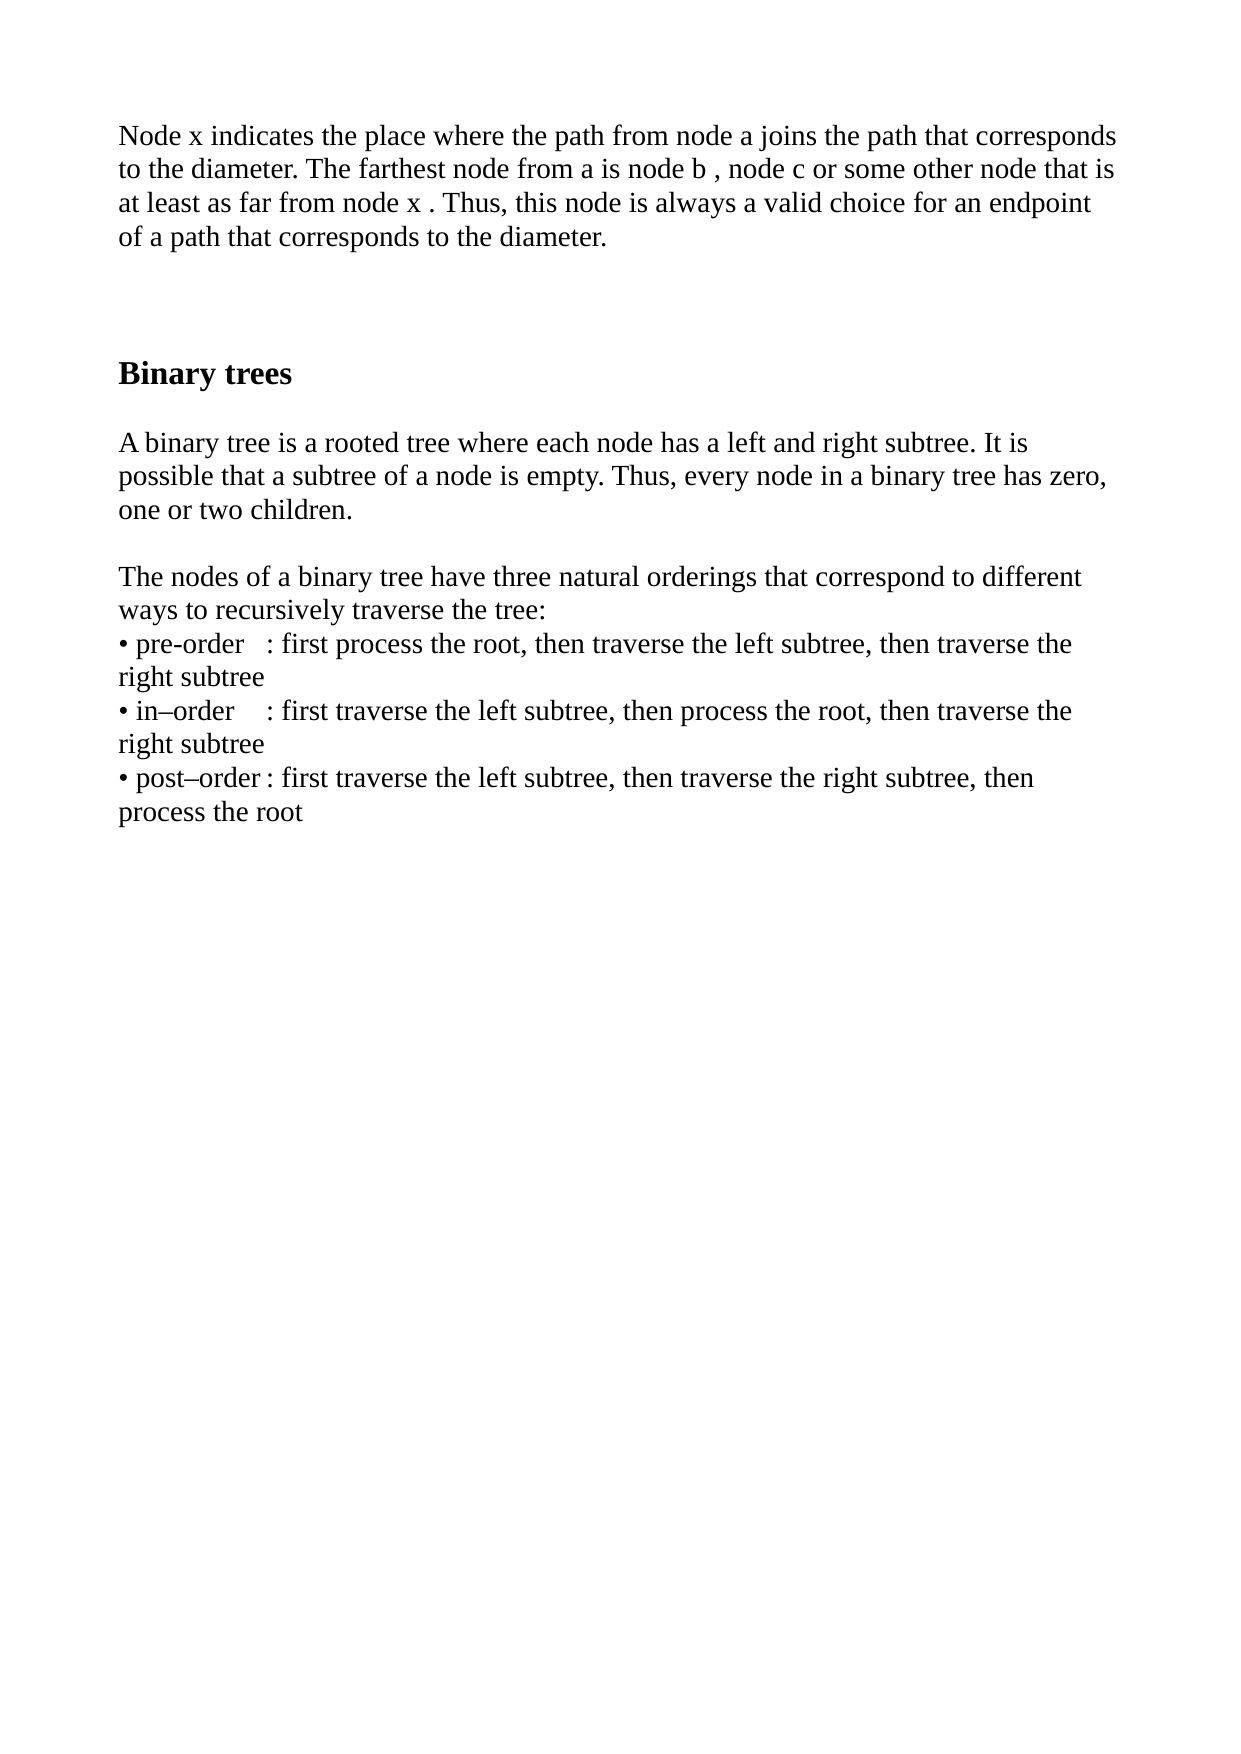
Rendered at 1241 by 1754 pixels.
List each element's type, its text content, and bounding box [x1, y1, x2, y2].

text A binary tree is a rooted tree where each node has a left and right subtree. It is possible that a subtree of a node is empty. Thus, every node in a binary tree has zero, one or two children. [118, 425, 1122, 525]
text • in–order : first traverse the left subtree, then process the root, then traverse the right subtree [118, 693, 1122, 760]
text • pre-order : first process the root, then traverse the left subtree, then traverse the right subtree [118, 626, 1122, 693]
text Binary trees [118, 353, 1122, 391]
text • post–order : first traverse the left subtree, then traverse the right subtree, then process the root [118, 760, 1122, 827]
text Node x indicates the place where the path from node a joins the path that corresponds to the diameter. The farthest node from a is node b , node c or some other node that is at least as far from node x . Thus, this node is always a valid choice for an endpoint of a path that corresponds to the diameter. [118, 118, 1122, 252]
text The nodes of a binary tree have three natural orderings that correspond to different ways to recursively traverse the tree: [118, 559, 1122, 626]
